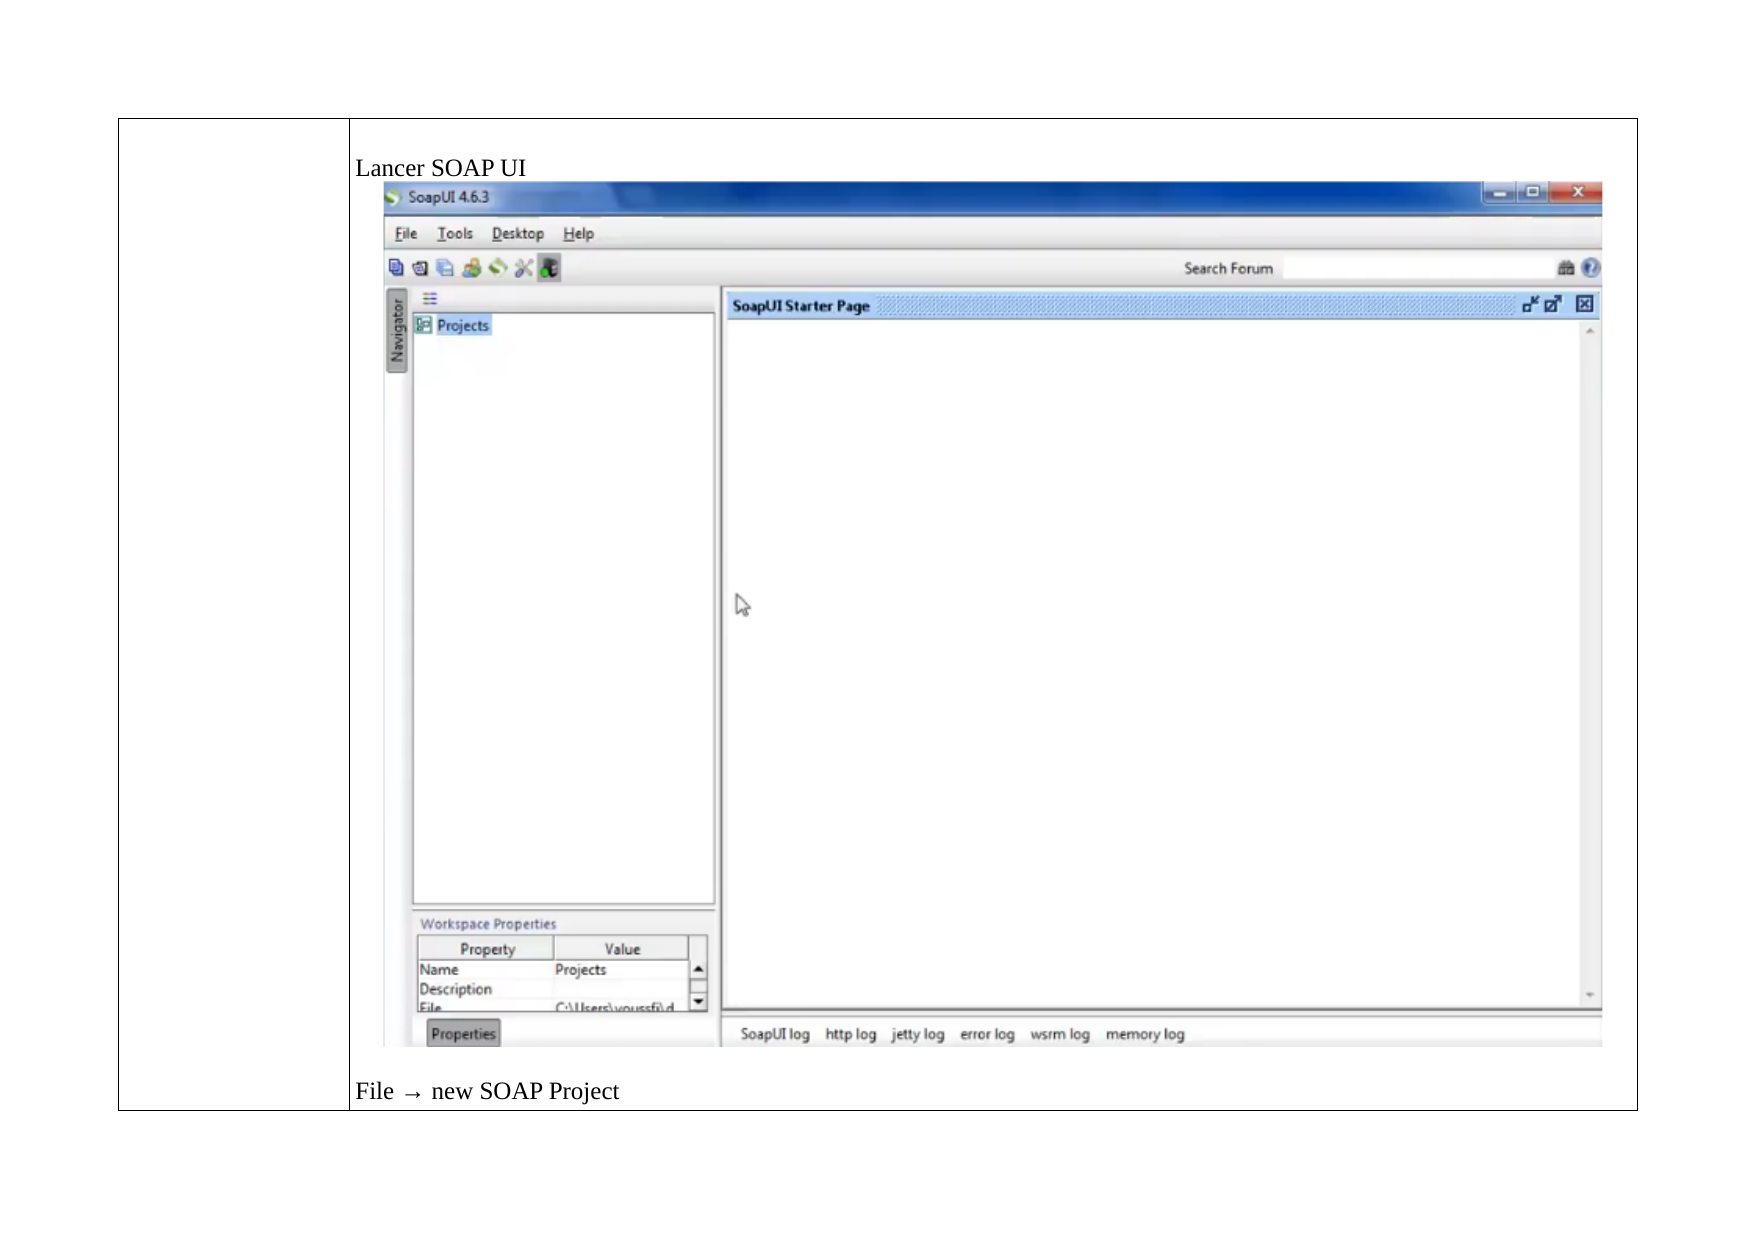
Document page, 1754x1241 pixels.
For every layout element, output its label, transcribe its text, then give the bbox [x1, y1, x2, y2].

picture [383, 181, 1603, 1047]
table_cell Lancer SOAP UI File → new SOAP Project [350, 119, 1637, 1110]
table_cell [119, 119, 349, 1110]
